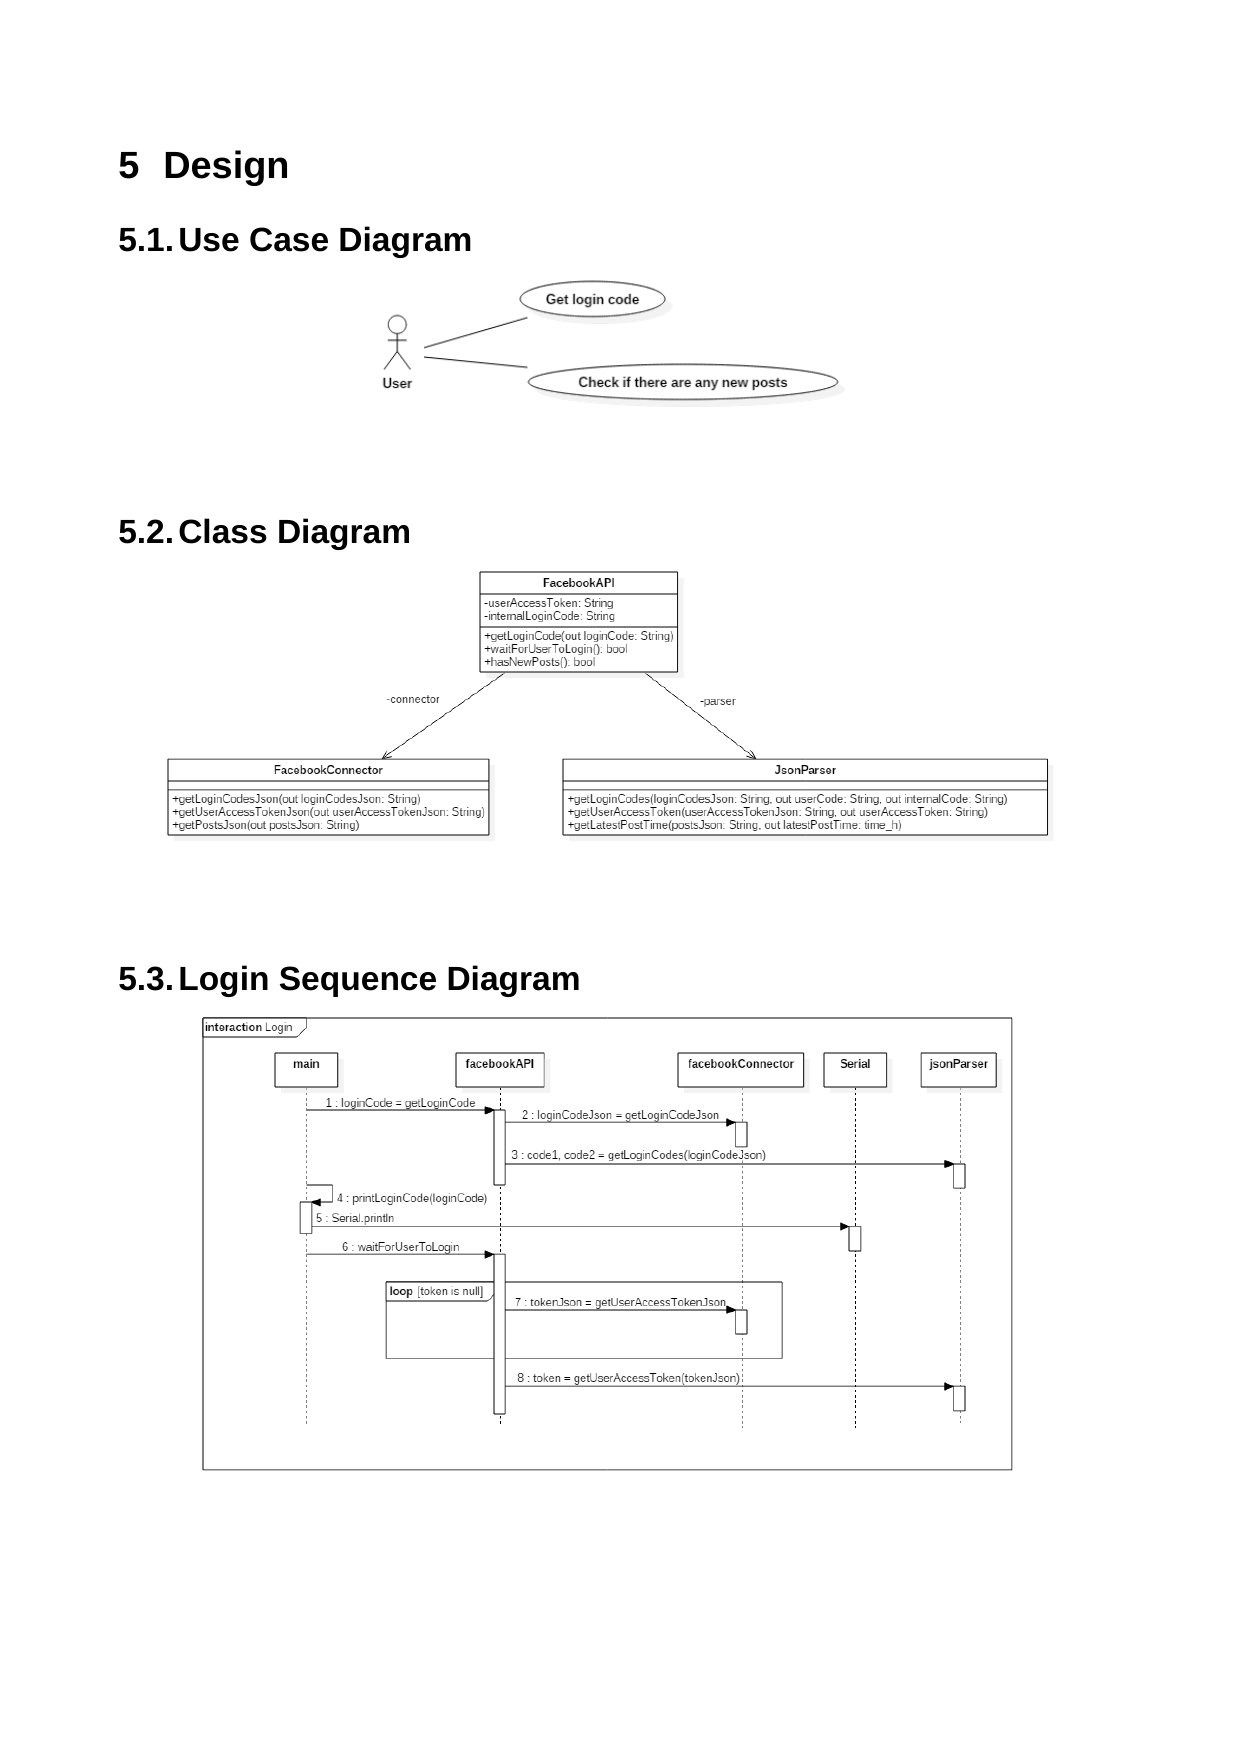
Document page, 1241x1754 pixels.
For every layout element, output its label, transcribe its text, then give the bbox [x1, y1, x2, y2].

subtitle Design [118, 143, 1122, 187]
picture [159, 563, 1081, 869]
subtitle Class Diagram [118, 512, 1122, 551]
picture [194, 1009, 1046, 1504]
subtitle Use Case Diagram [118, 220, 1122, 259]
subtitle Login Sequence Diagram [118, 958, 1122, 997]
picture [361, 271, 879, 441]
